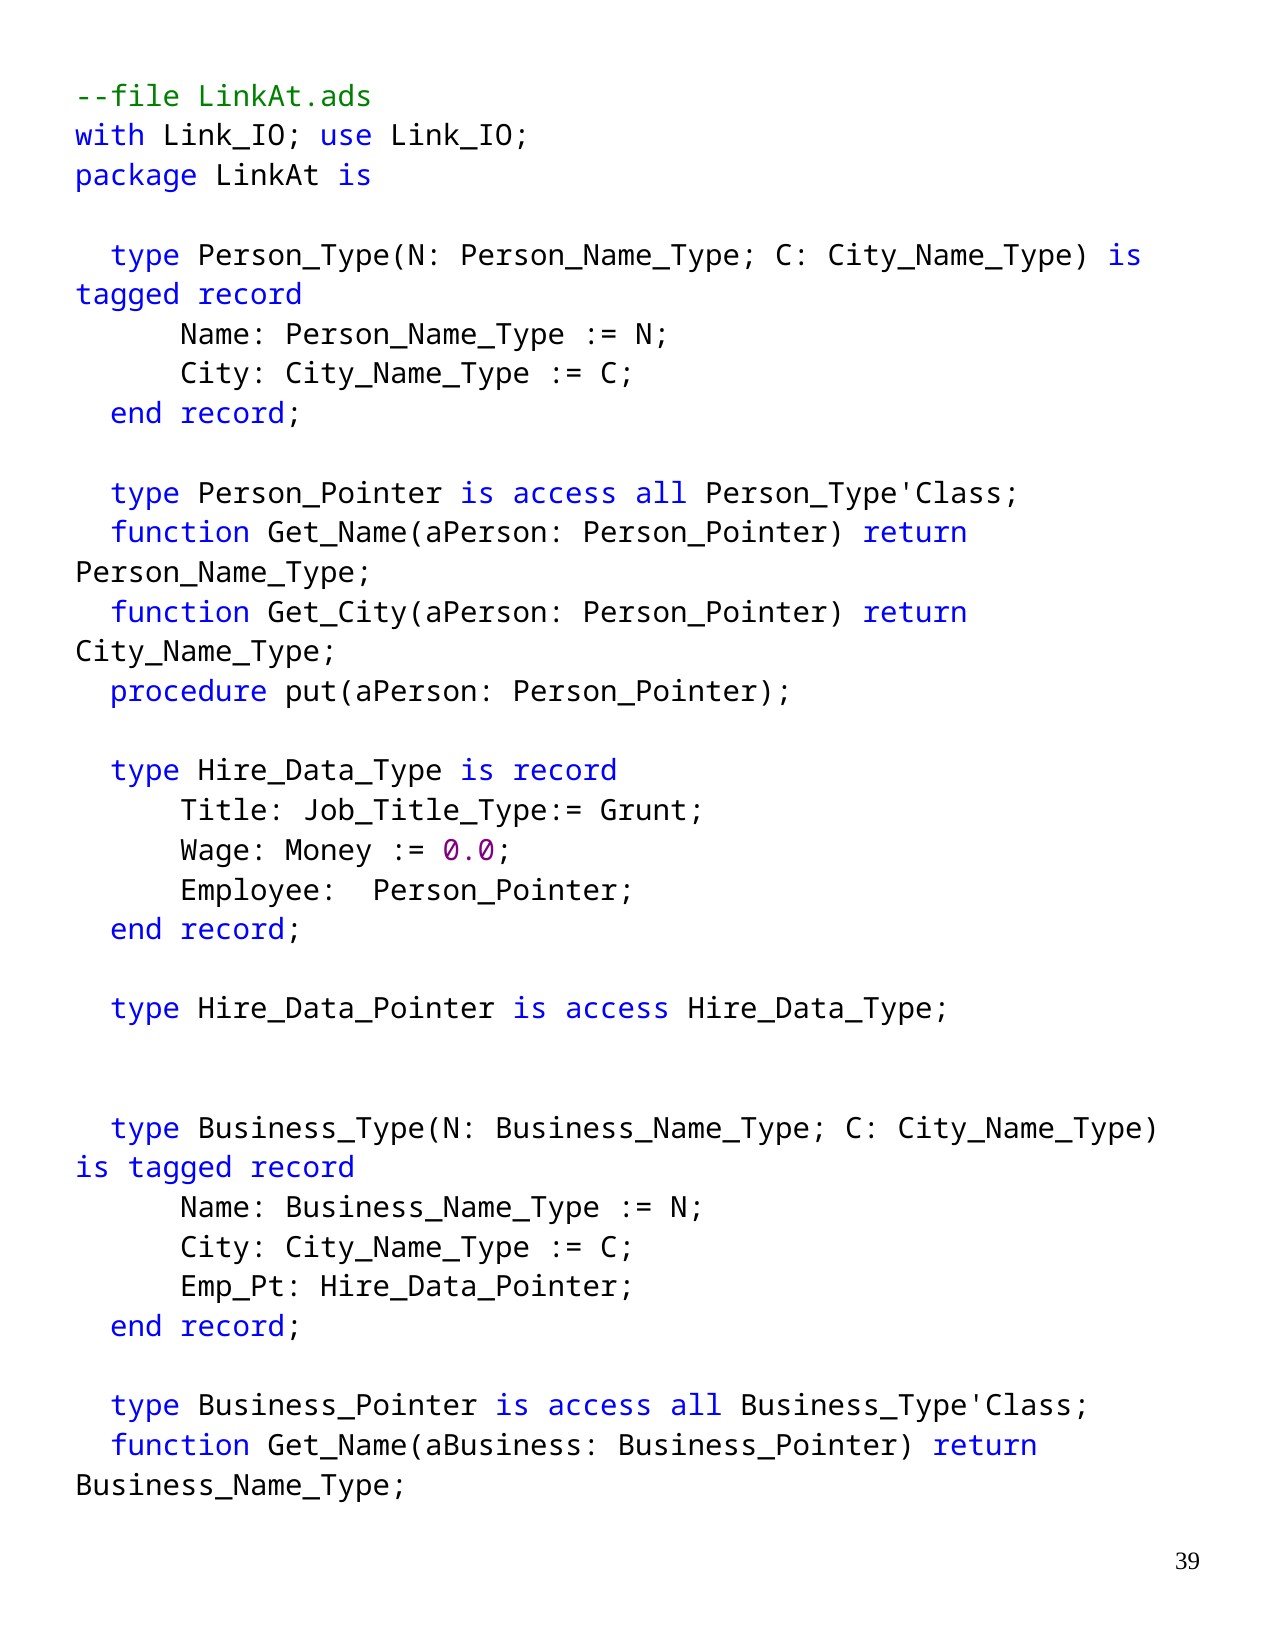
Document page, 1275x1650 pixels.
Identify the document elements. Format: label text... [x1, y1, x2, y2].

text Emp_Pt: Hire_Data_Pointer; [75, 1266, 1200, 1305]
text Title: Job_Title_Type:= Grunt; [75, 789, 1200, 829]
text City: City_Name_Type := C; [75, 353, 1200, 392]
text type Business_Pointer is access all Business_Type'Class; [75, 1385, 1200, 1424]
text Wage: Money := 0.0; [75, 829, 1200, 869]
text type Business_Type(N: Business_Name_Type; C: City_Name_Type) is tagged record [75, 1107, 1200, 1186]
text end record; [75, 392, 1200, 432]
text Name: Business_Name_Type := N; [75, 1186, 1200, 1226]
text package LinkAt is [75, 154, 1200, 194]
text --file LinkAt.ads [75, 75, 1200, 115]
text type Person_Pointer is access all Person_Type'Class; [75, 472, 1200, 512]
text City: City_Name_Type := C; [75, 1226, 1200, 1266]
text type Person_Type(N: Person_Name_Type; C: City_Name_Type) is tagged record [75, 234, 1200, 313]
text function Get_Name(aBusiness: Business_Pointer) return Business_Name_Type; [75, 1424, 1200, 1504]
text type Hire_Data_Type is record [75, 750, 1200, 789]
text end record; [75, 908, 1200, 948]
text function Get_City(aPerson: Person_Pointer) return City_Name_Type; [75, 591, 1200, 670]
text function Get_Name(aPerson: Person_Pointer) return Person_Name_Type; [75, 512, 1200, 591]
text with Link_IO; use Link_IO; [75, 115, 1200, 154]
text Employee: Person_Pointer; [75, 869, 1200, 908]
text Name: Person_Name_Type := N; [75, 313, 1200, 353]
text procedure put(aPerson: Person_Pointer); [75, 670, 1200, 710]
text end record; [75, 1305, 1200, 1345]
text type Hire_Data_Pointer is access Hire_Data_Type; [75, 988, 1200, 1027]
